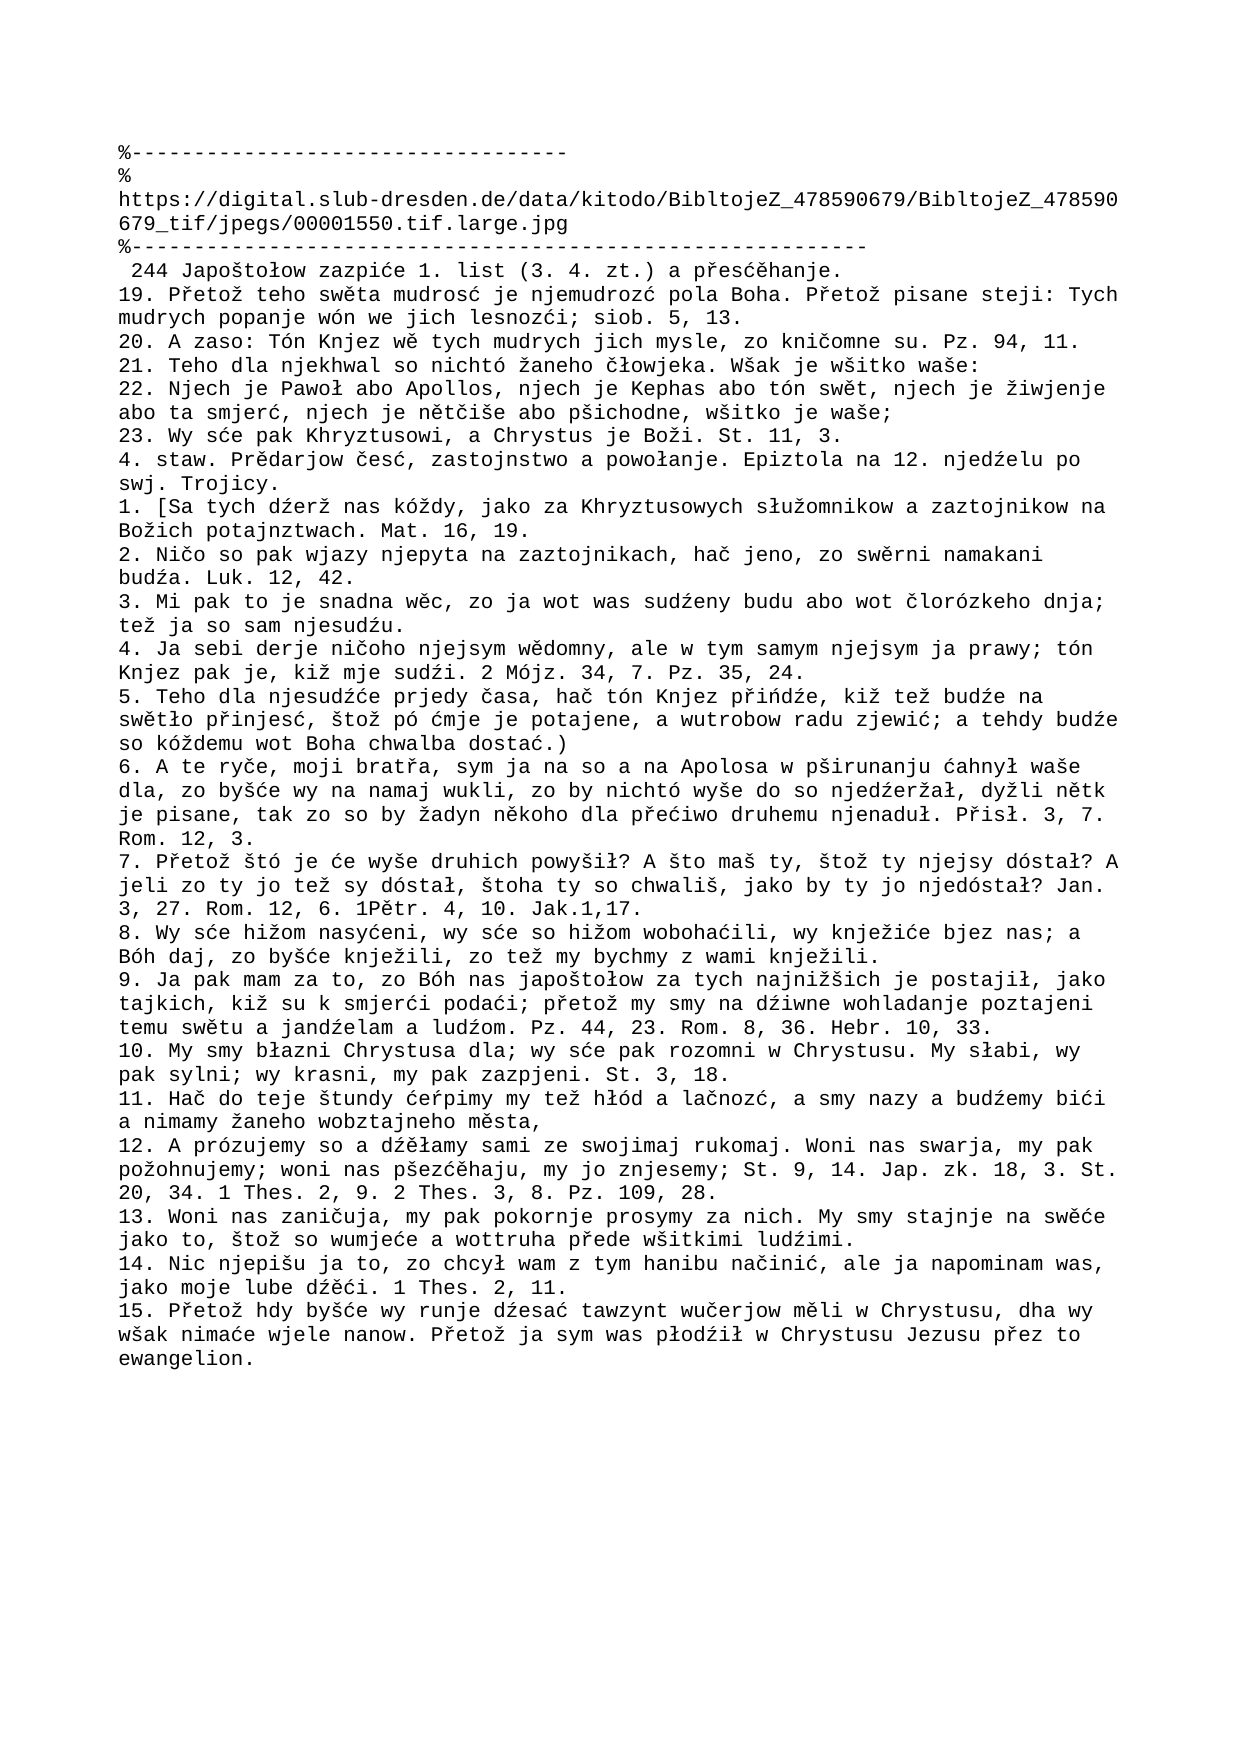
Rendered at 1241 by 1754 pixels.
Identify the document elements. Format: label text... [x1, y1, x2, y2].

text 10. My smy błazni Chrystusa dla; wy sće pak rozomni w Chrystusu. My słabi, wy pak sylni; wy krasni, my pak zazpjeni. St. 3, 18. [118, 1040, 1122, 1088]
text 12. A prózujemy so a dźěłamy sami ze swojimaj rukomaj. Woni nas swarja, my pak požohnujemy; woni nas pšezćěhaju, my jo znjesemy; St. 9, 14. Jap. zk. 18, 3. St. 20, 34. 1 Thes. 2, 9. 2 Thes. 3, 8. Pz. 109, 28. [118, 1135, 1122, 1206]
text %----------------------------------------------------------- [118, 236, 1122, 260]
text 1. [Sa tych dźerž nas kóždy, jako za Khryztusowych słužomnikow a zaztojnikow na Božich potajnztwach. Mat. 16, 19. [118, 496, 1122, 544]
text % https://digital.slub-dresden.de/data/kitodo/BibltojeZ_478590679/BibltojeZ_478590679_tif/jpegs/00001550.tif.large.jpg [118, 165, 1122, 236]
text 9. Ja pak mam za to, zo Bóh nas japoštołow za tych najnižšich je postajił, jako tajkich, kiž su k smjerći podaći; přetož my smy na dźiwne wohladanje poztajeni temu swětu a jandźelam a ludźom. Pz. 44, 23. Rom. 8, 36. Hebr. 10, 33. [118, 969, 1122, 1040]
text 20. A zaso: Tón Knjez wě tych mudrych jich mysle, zo kničomne su. Pz. 94, 11. [118, 331, 1122, 354]
text 14. Nic njepišu ja to, zo chcył wam z tym hanibu načinić, ale ja napominam was, jako moje lube dźěći. 1 Thes. 2, 11. [118, 1253, 1122, 1300]
text 3. Mi pak to je snadna wěc, zo ja wot was sudźeny budu abo wot člorózkeho dnja; tež ja so sam njesudźu. [118, 591, 1122, 638]
text 13. Woni nas zaničuja, my pak pokornje prosymy za nich. My smy stajnje na swěće jako to, štož so wumjeće a wottruha přede wšitkimi ludźimi. [118, 1206, 1122, 1253]
text 7. Přetož štó je će wyše druhich powyšił? A što maš ty, štož ty njejsy dóstał? A jeli zo ty jo tež sy dóstał, štoha ty so chwališ, jako by ty jo njedóstał? Jan. 3, 27. Rom. 12, 6. 1Pětr. 4, 10. Jak.1,17. [118, 851, 1122, 922]
text 19. Přetož teho swěta mudrosć je njemudrozć pola Boha. Přetož pisane steji: Tych mudrych popanje wón we jich lesnozći; siob. 5, 13. [118, 284, 1122, 331]
text 11. Hač do teje štundy ćeŕpimy my tež hłód a lačnozć, a smy nazy a budźemy bići a nimamy žaneho wobztajneho města, [118, 1088, 1122, 1135]
text 4. Ja sebi derje ničoho njejsym wědomny, ale w tym samym njejsym ja prawy; tón Knjez pak je, kiž mje sudźi. 2 Mójz. 34, 7. Pz. 35, 24. [118, 638, 1122, 686]
text 2. Ničo so pak wjazy njepyta na zaztojnikach, hač jeno, zo swěrni namakani budźa. Luk. 12, 42. [118, 544, 1122, 591]
text 15. Přetož hdy byšće wy runje dźesać tawzynt wučerjow měli w Chrystusu, dha wy wšak nimaće wjele nanow. Přetož ja sym was płodźił w Chrystusu Jezusu přez to ewangelion. [118, 1300, 1122, 1371]
text 8. Wy sće hižom nasyćeni, wy sće so hižom wobohaćili, wy knježiće bjez nas; a Bóh daj, zo byšće knježili, zo tež my bychmy z wami knježili. [118, 922, 1122, 969]
text 5. Teho dla njesudźće prjedy časa, hač tón Knjez přińdźe, kiž tež budźe na swětło přinjesć, štož pó ćmje je potajene, a wutrobow radu zjewić; a tehdy budźe so kóždemu wot Boha chwalba dostać.) [118, 686, 1122, 757]
text 23. Wy sće pak Khryztusowi, a Chrystus je Boži. St. 11, 3. [118, 426, 1122, 449]
text %----------------------------------- [118, 142, 1122, 165]
text 4. staw. Prědarjow česć, zastojnstwo a powołanje. Epiztola na 12. njedźelu po swj. Trojicy. [118, 449, 1122, 496]
text 21. Teho dla njekhwal so nichtó žaneho čłowjeka. Wšak je wšitko waše: [118, 354, 1122, 378]
text 6. A te ryče, moji bratřa, sym ja na so a na Apolosa w pširunanju ćahnył waše dla, zo byšće wy na namaj wukli, zo by nichtó wyše do so njedźeržał, dyžli nětk je pisane, tak zo so by žadyn někoho dla přećiwo druhemu njenaduł. Přisł. 3, 7. Rom. 12, 3. [118, 757, 1122, 851]
text 22. Njech je Pawoł abo Apollos, njech je Kephas abo tón swět, njech je žiwjenje abo ta smjerć, njech je nětčiše abo pšichodne, wšitko je waše; [118, 378, 1122, 426]
text 244 Japoštołow zazpiće 1. list (3. 4. zt.) a přesćěhanje. [118, 260, 1122, 284]
